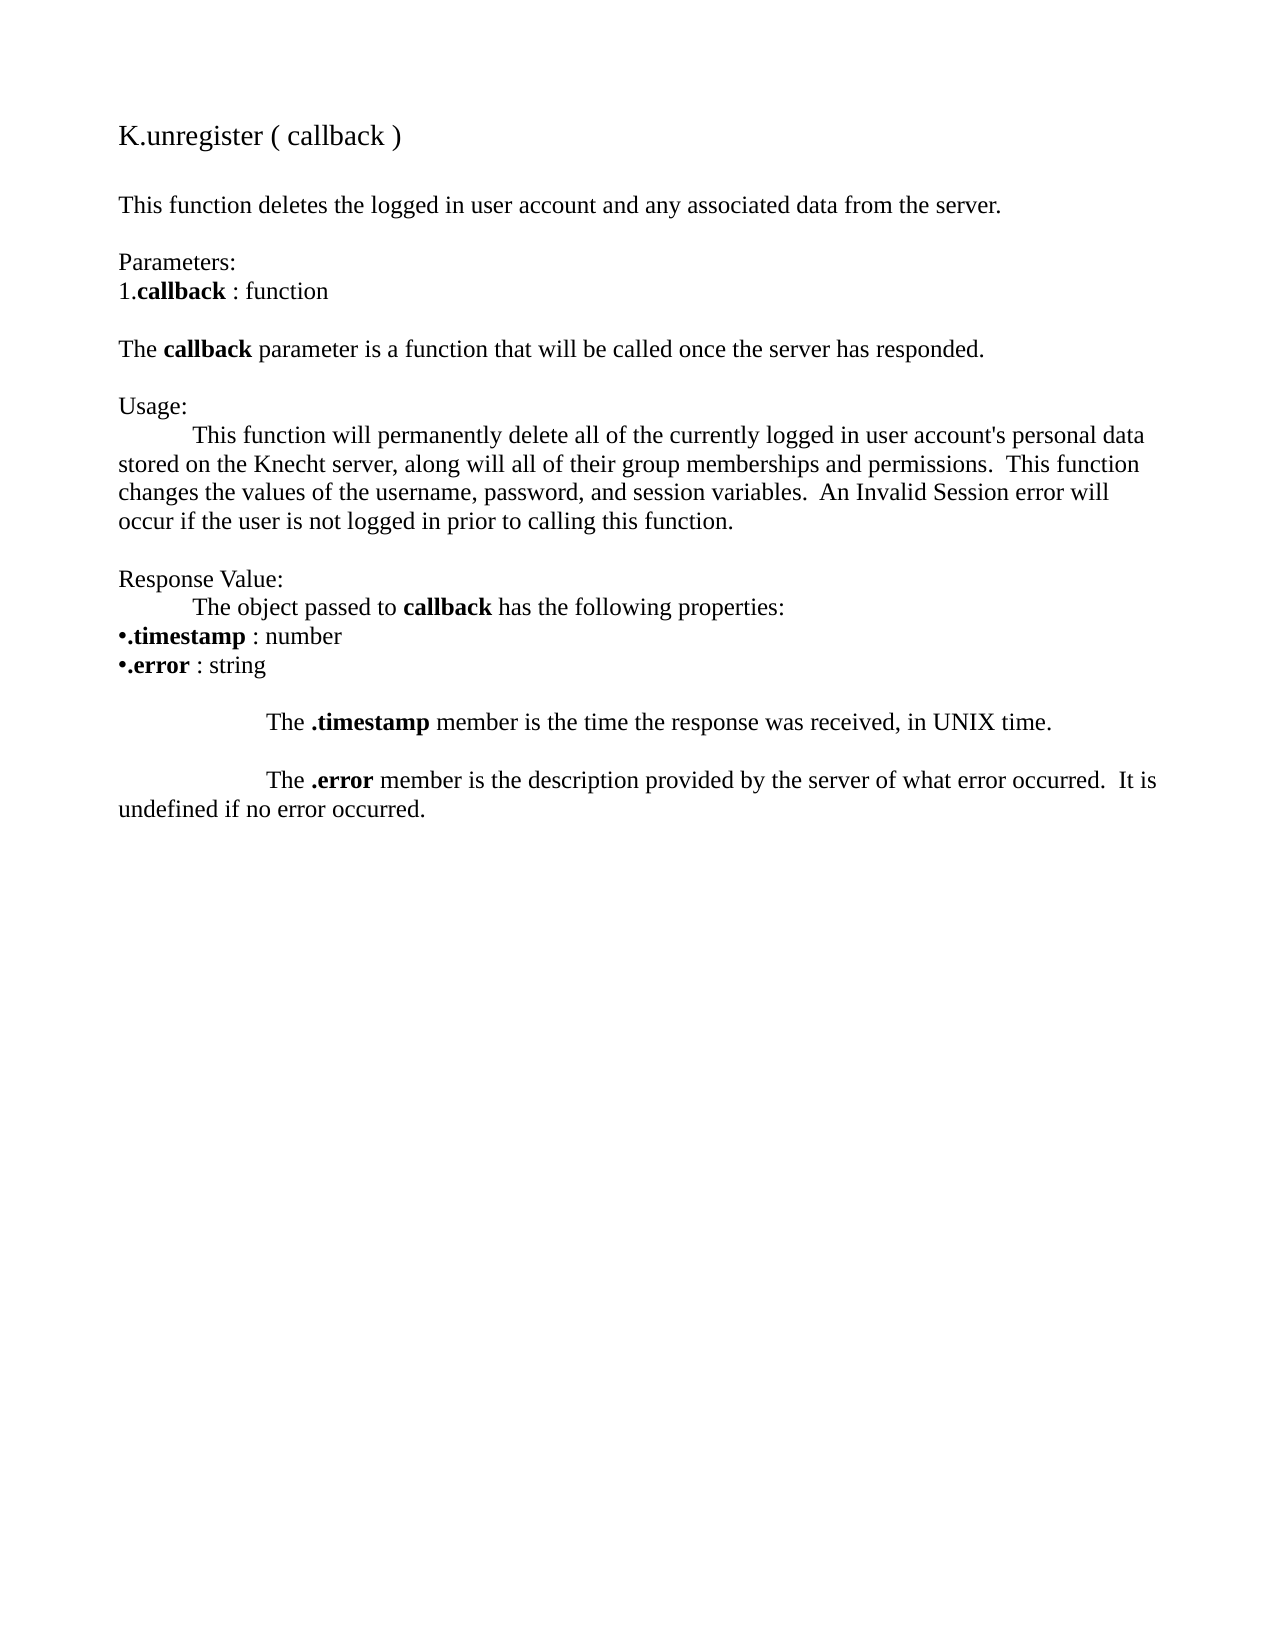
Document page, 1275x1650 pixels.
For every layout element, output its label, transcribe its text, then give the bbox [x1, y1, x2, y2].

text The .error member is the description provided by the server of what error occurred. It is undefined if no error occurred. [118, 765, 1157, 822]
text Usage: [118, 391, 1157, 420]
text Parameters: [118, 247, 1157, 276]
text The object passed to callback has the following properties: [118, 592, 1157, 621]
list .timestamp : number [118, 621, 1157, 650]
text The .timestamp member is the time the response was received, in UNIX time. [118, 707, 1157, 736]
text K.unregister ( callback ) [118, 118, 1157, 152]
list .error : string [118, 650, 1157, 679]
text This function will permanently delete all of the currently logged in user account's personal data stored on the Knecht server, along will all of their group memberships and permissions. This function changes the values of the username, password, and session variables. An Invalid Session error will occur if the user is not logged in prior to calling this function. [118, 420, 1157, 535]
list callback : function [118, 276, 1157, 305]
text The callback parameter is a function that will be called once the server has responded. [118, 334, 1157, 362]
text Response Value: [118, 564, 1157, 592]
text This function deletes the logged in user account and any associated data from the server. [118, 190, 1157, 219]
